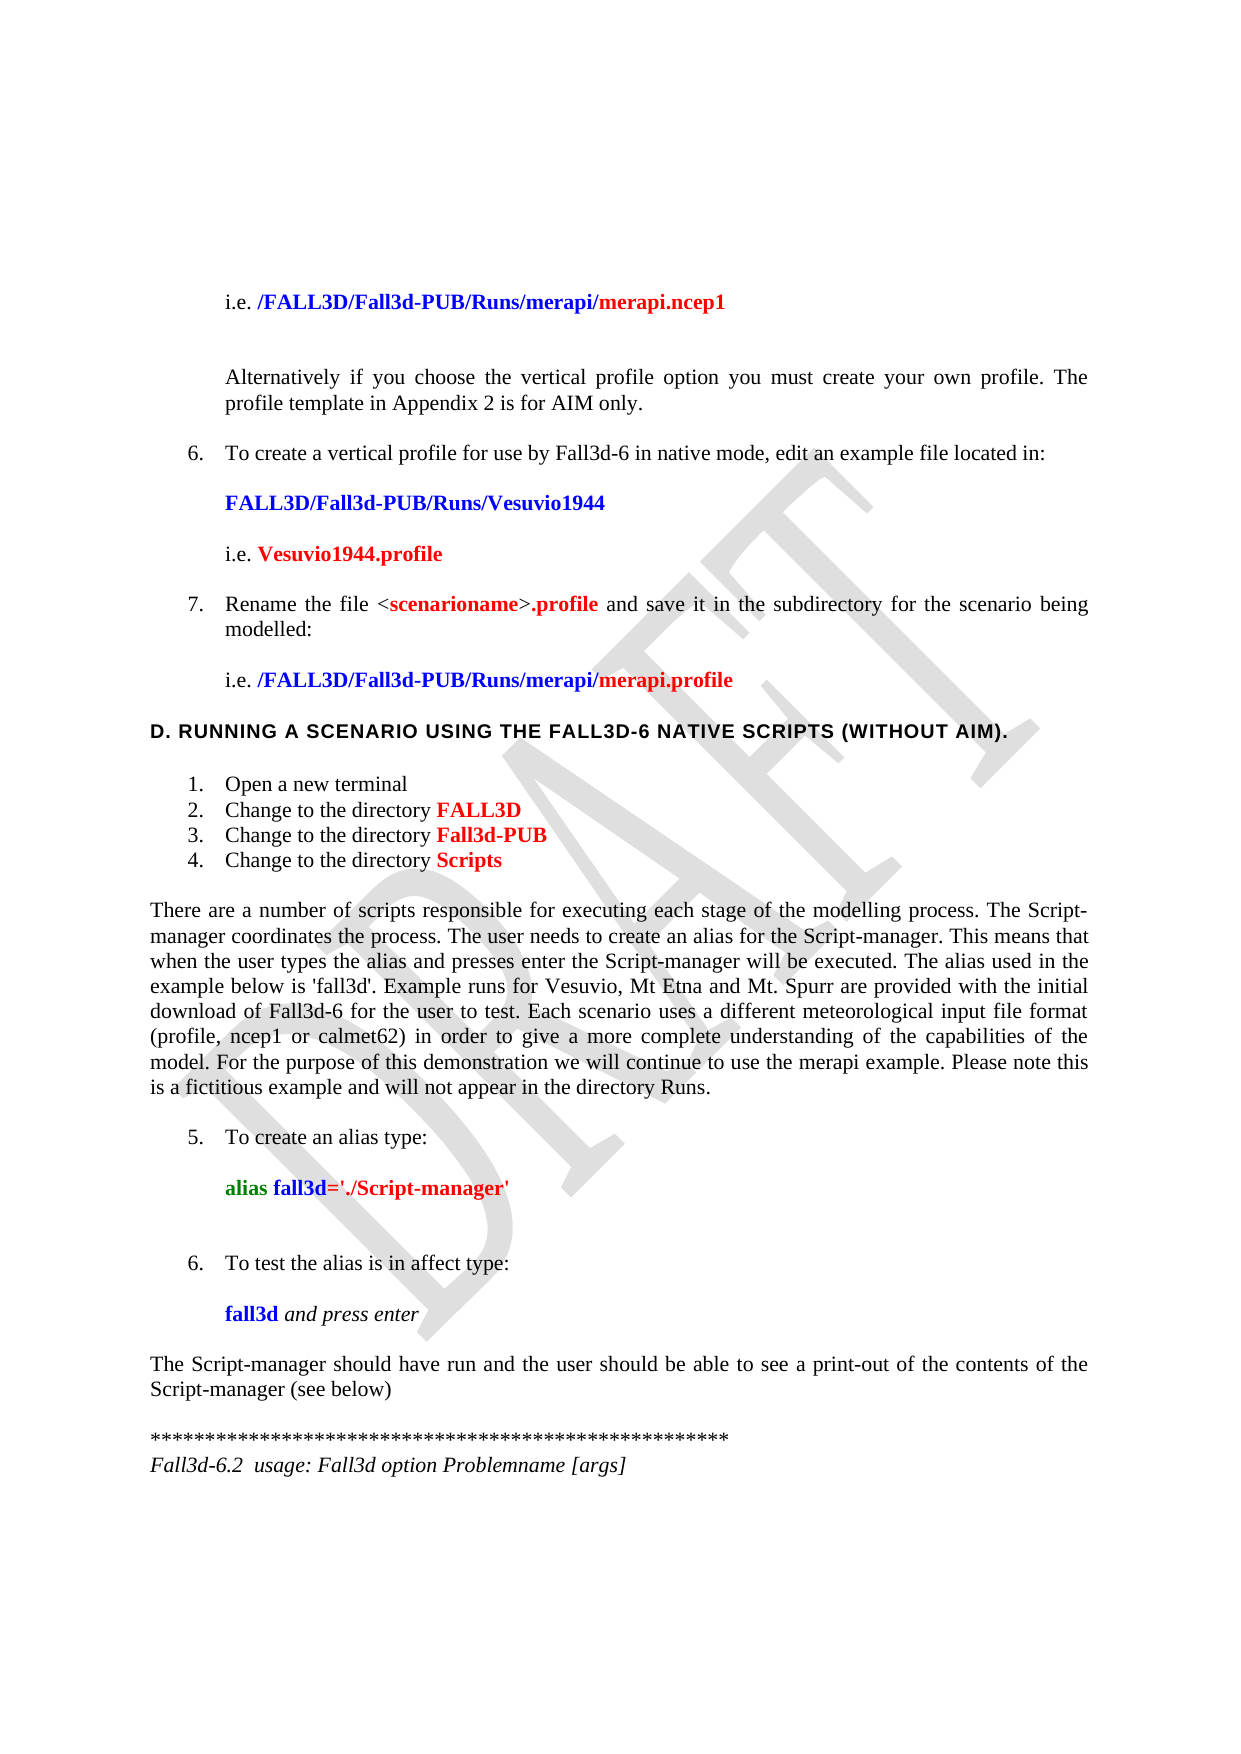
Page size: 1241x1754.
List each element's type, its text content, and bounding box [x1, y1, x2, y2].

list [841, 847, 1090, 872]
text Fall3d-6.2 usage: Fall3d option Problemname [args] [150, 1452, 1090, 1477]
list alias fall3d='./Script-manager' [332, 1175, 477, 1200]
list alias fall3d='./Script-manager' [187, 1175, 317, 1200]
list [768, 771, 1090, 797]
text There are a number of scripts responsible for executing each stage of the modelling process. The Script-manager coordinates the process. The user needs to create an alias for the Script-manager. This means that when the user types the alias and presses enter the Script-manager will be executed. The alias used in the example below is 'fall3d'. Example runs for Vesuvio, Mt Etna and Mt. Spurr are provided with the initial download of Fall3d-6 for the user to test. Each scenario uses a different meteorological input file format (profile, ncep1 or calmet62) in order to give a more complete understanding of the capabilities of the model. For the purpose of this demonstration we will continue to use the merapi example. Please note this is a fictitious example and will not appear in the directory Runs. [650, 897, 1090, 1099]
list To create an alias type: [187, 1124, 266, 1149]
list To create an alias type: [567, 1124, 1090, 1149]
list [548, 797, 595, 822]
list Rename the file <scenarioname>.profile and save it in the subdirectory for the scenario being modelled: [863, 591, 1090, 642]
subtitle D. Running a scenario using the Fall3D-6 native scripts (without AIM). [711, 717, 787, 744]
list alias fall3d='./Script-manager' [499, 1175, 1090, 1200]
list Change to the directory FALL3D [187, 797, 546, 822]
list [582, 847, 668, 872]
list [684, 847, 826, 872]
list Rename the file <scenarioname>.profile and save it in the subdirectory for the scenario being modelled: [187, 591, 669, 642]
text [734, 541, 798, 566]
list Change to the directory Fall3d-PUB [187, 822, 564, 847]
text There are a number of scripts responsible for executing each stage of the modelling process. The Script-manager coordinates the process. The user needs to create an alias for the Script-manager. This means that when the user types the alias and presses enter the Script-manager will be executed. The alias used in the example below is 'fall3d'. Example runs for Vesuvio, Mt Etna and Mt. Spurr are provided with the initial download of Fall3d-6 for the user to test. Each scenario uses a different meteorological input file format (profile, ncep1 or calmet62) in order to give a more complete understanding of the capabilities of the model. For the purpose of this demonstration we will continue to use the merapi example. Please note this is a fictitious example and will not appear in the directory Runs. [370, 897, 507, 1034]
list [610, 797, 776, 822]
text There are a number of scripts responsible for executing each stage of the modelling process. The Script-manager coordinates the process. The user needs to create an alias for the Script-manager. This means that when the user types the alias and presses enter the Script-manager will be executed. The alias used in the example below is 'fall3d'. Example runs for Vesuvio, Mt Etna and Mt. Spurr are provided with the initial download of Fall3d-6 for the user to test. Each scenario uses a different meteorological input file format (profile, ncep1 or calmet62) in order to give a more complete understanding of the capabilities of the model. For the purpose of this demonstration we will continue to use the merapi example. Please note this is a fictitious example and will not appear in the directory Runs. [476, 897, 697, 1070]
text ***************************************************** [150, 1427, 1090, 1452]
list To create a vertical profile for use by Fall3d-6 in native mode, edit an example file located in: [187, 440, 1090, 465]
list Rename the file <scenarioname>.profile and save it in the subdirectory for the scenario being modelled: [655, 591, 874, 642]
list [816, 822, 1090, 847]
text i.e. /FALL3D/Fall3d-PUB/Runs/merapi/merapi.profile [661, 667, 924, 692]
list [791, 797, 1090, 822]
text FALL3D/Fall3d-PUB/Runs/Vesuvio1944 [150, 490, 770, 516]
subtitle D. Running a scenario using the Fall3D-6 native scripts (without AIM). [806, 717, 976, 744]
list Change to the directory Scripts [187, 847, 581, 872]
list [565, 822, 632, 847]
text The Script-manager should have run and the user should be able to see a print-out of the contents of the Script-manager (see below) [150, 1351, 1090, 1402]
list i.e. /FALL3D/Fall3d-PUB/Runs/merapi/merapi.ncep1 [187, 289, 1090, 314]
text i.e. /FALL3D/Fall3d-PUB/Runs/merapi/merapi.profile [939, 667, 1090, 692]
list To test the alias is in affect type: [495, 1250, 1090, 1276]
list fall3d and press enter [187, 1301, 427, 1326]
text [784, 490, 1090, 516]
list [444, 1301, 1090, 1326]
list Open a new terminal [187, 771, 529, 797]
text There are a number of scripts responsible for executing each stage of the modelling process. The Script-manager coordinates the process. The user needs to create an alias for the Script-manager. This means that when the user types the alias and presses enter the Script-manager will be executed. The alias used in the example below is 'fall3d'. Example runs for Vesuvio, Mt Etna and Mt. Spurr are provided with the initial download of Fall3d-6 for the user to test. Each scenario uses a different meteorological input file format (profile, ncep1 or calmet62) in order to give a more complete understanding of the capabilities of the model. For the purpose of this demonstration we will continue to use the merapi example. Please note this is a fictitious example and will not appear in the directory Runs. [150, 897, 502, 1099]
list To test the alias is in affect type: [187, 1250, 393, 1276]
list [572, 771, 751, 797]
subtitle D. Running a scenario using the Fall3D-6 native scripts (without AIM). [150, 717, 698, 744]
text [813, 541, 1090, 566]
list To create an alias type: [466, 1124, 552, 1149]
list [647, 822, 801, 847]
list Alternatively if you choose the vertical profile option you must create your own profile. The profile template in Appendix 2 is for AIM only. [187, 364, 1090, 415]
list To test the alias is in affect type: [407, 1250, 482, 1276]
text i.e. /FALL3D/Fall3d-PUB/Runs/merapi/merapi.profile [150, 667, 646, 692]
subtitle D. Running a scenario using the Fall3D-6 native scripts (without AIM). [989, 717, 1090, 744]
text i.e. Vesuvio1944.profile [150, 541, 719, 566]
list To create an alias type: [281, 1124, 447, 1149]
